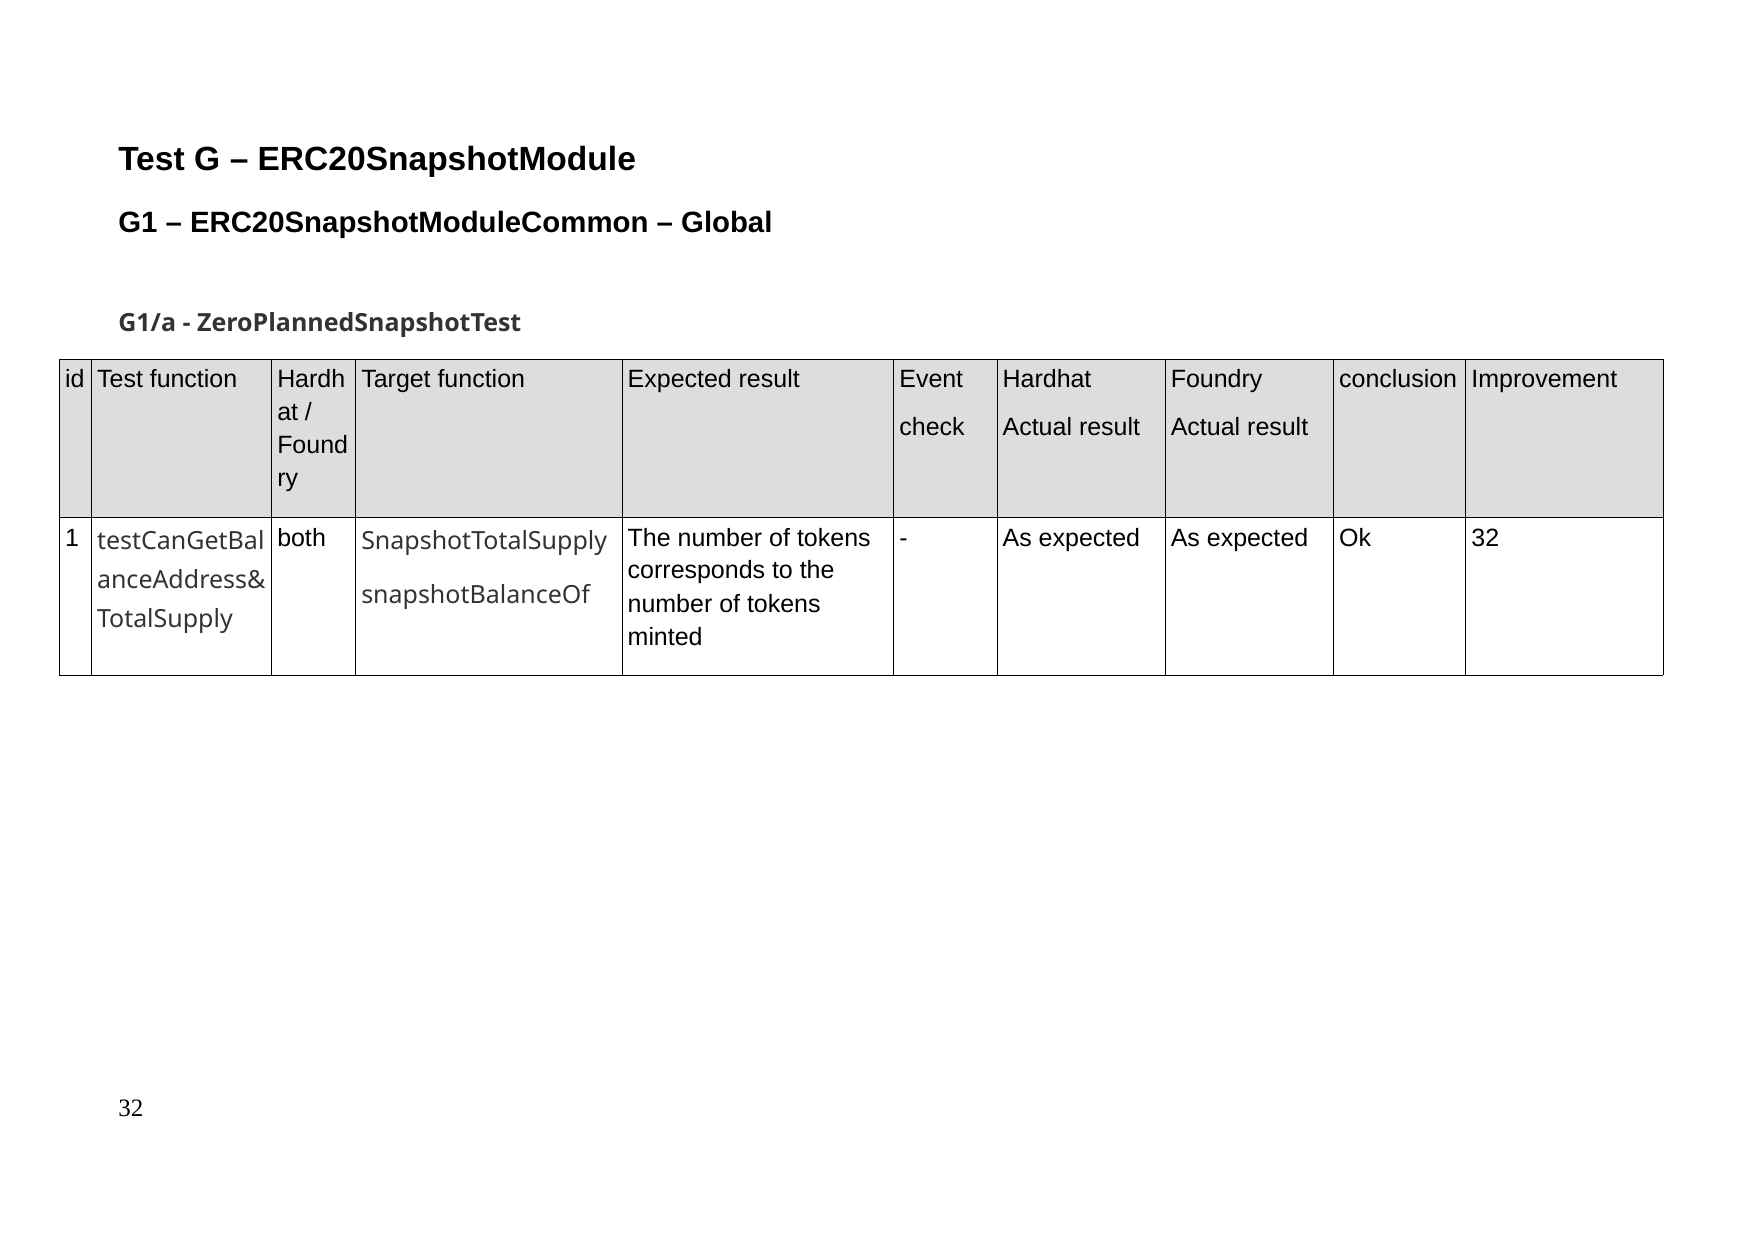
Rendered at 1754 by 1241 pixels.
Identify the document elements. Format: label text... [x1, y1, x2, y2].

table_header Event check [894, 360, 997, 517]
table_cell 1 [60, 518, 91, 675]
table_header Improvement [1466, 360, 1663, 517]
table_cell As expected [998, 518, 1165, 675]
table_cell SnapshotTotalSupply snapshotBalanceOf [356, 518, 622, 675]
table_cell testCanGetBalanceAddress&TotalSupply [92, 518, 271, 675]
table_cell - [894, 518, 997, 675]
table_cell 31 [1466, 518, 1663, 675]
table_header conclusion [1334, 360, 1465, 517]
table_cell both [272, 518, 355, 675]
table_cell The number of tokens corresponds to the number of tokens minted [623, 518, 893, 675]
table_header Foundry Actual result [1166, 360, 1333, 517]
table_header Target function [356, 360, 622, 517]
table_cell As expected [1166, 518, 1333, 675]
table_header Hardhat Actual result [998, 360, 1165, 517]
subtitle Test G – ERC20SnapshotModule [118, 139, 1636, 178]
table_cell Ok [1334, 518, 1465, 675]
table_header Test function [92, 360, 271, 517]
text G1/a - ZeroPlannedSnapshotTest [118, 305, 1636, 339]
subtitle G1 – ERC20SnapshotModuleCommon – Global [118, 205, 1636, 238]
table_header Hardhat / Foundry [272, 360, 355, 517]
table_header Expected result [623, 360, 893, 517]
table_header id [60, 360, 91, 517]
